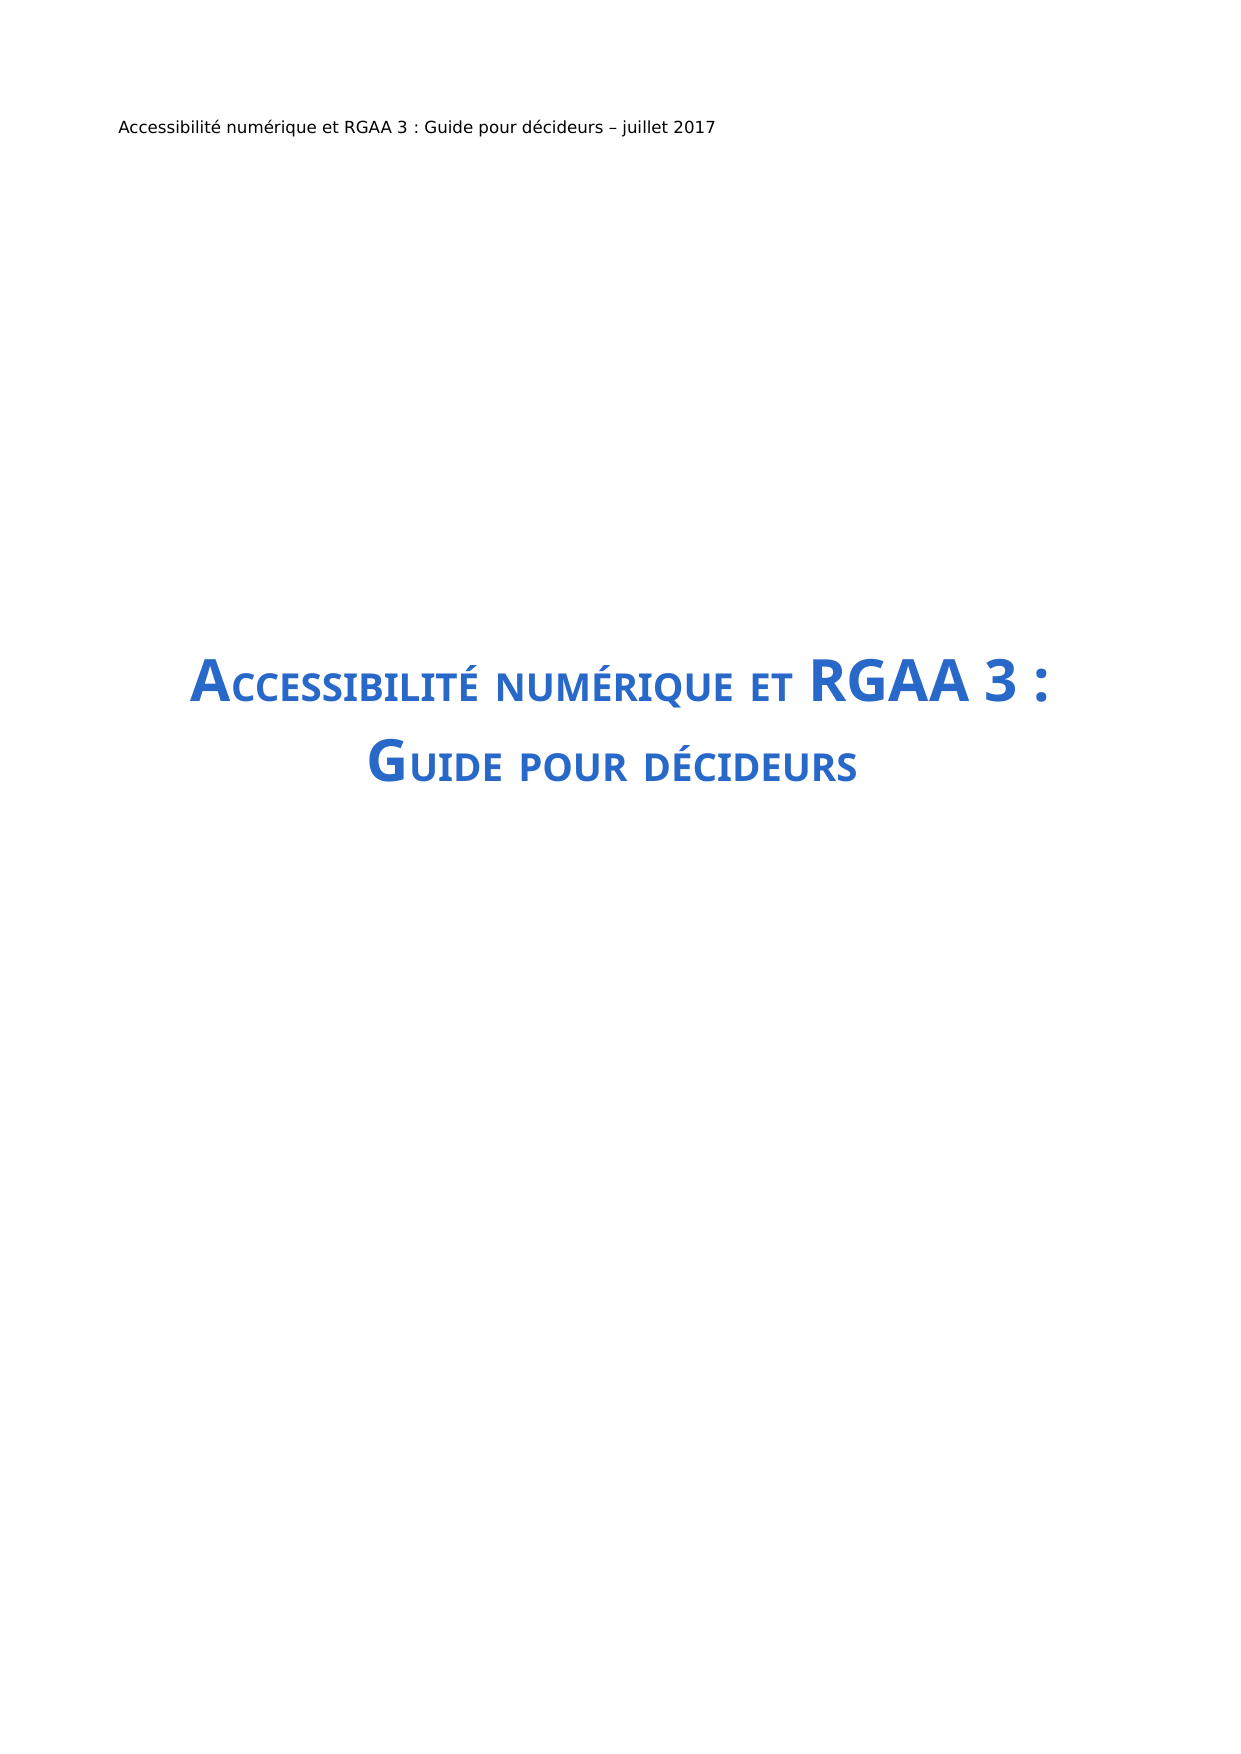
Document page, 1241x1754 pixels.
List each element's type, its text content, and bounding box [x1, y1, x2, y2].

title Accessibilité numérique et RGAA 3 : Guide pour décideurs [118, 639, 1122, 798]
